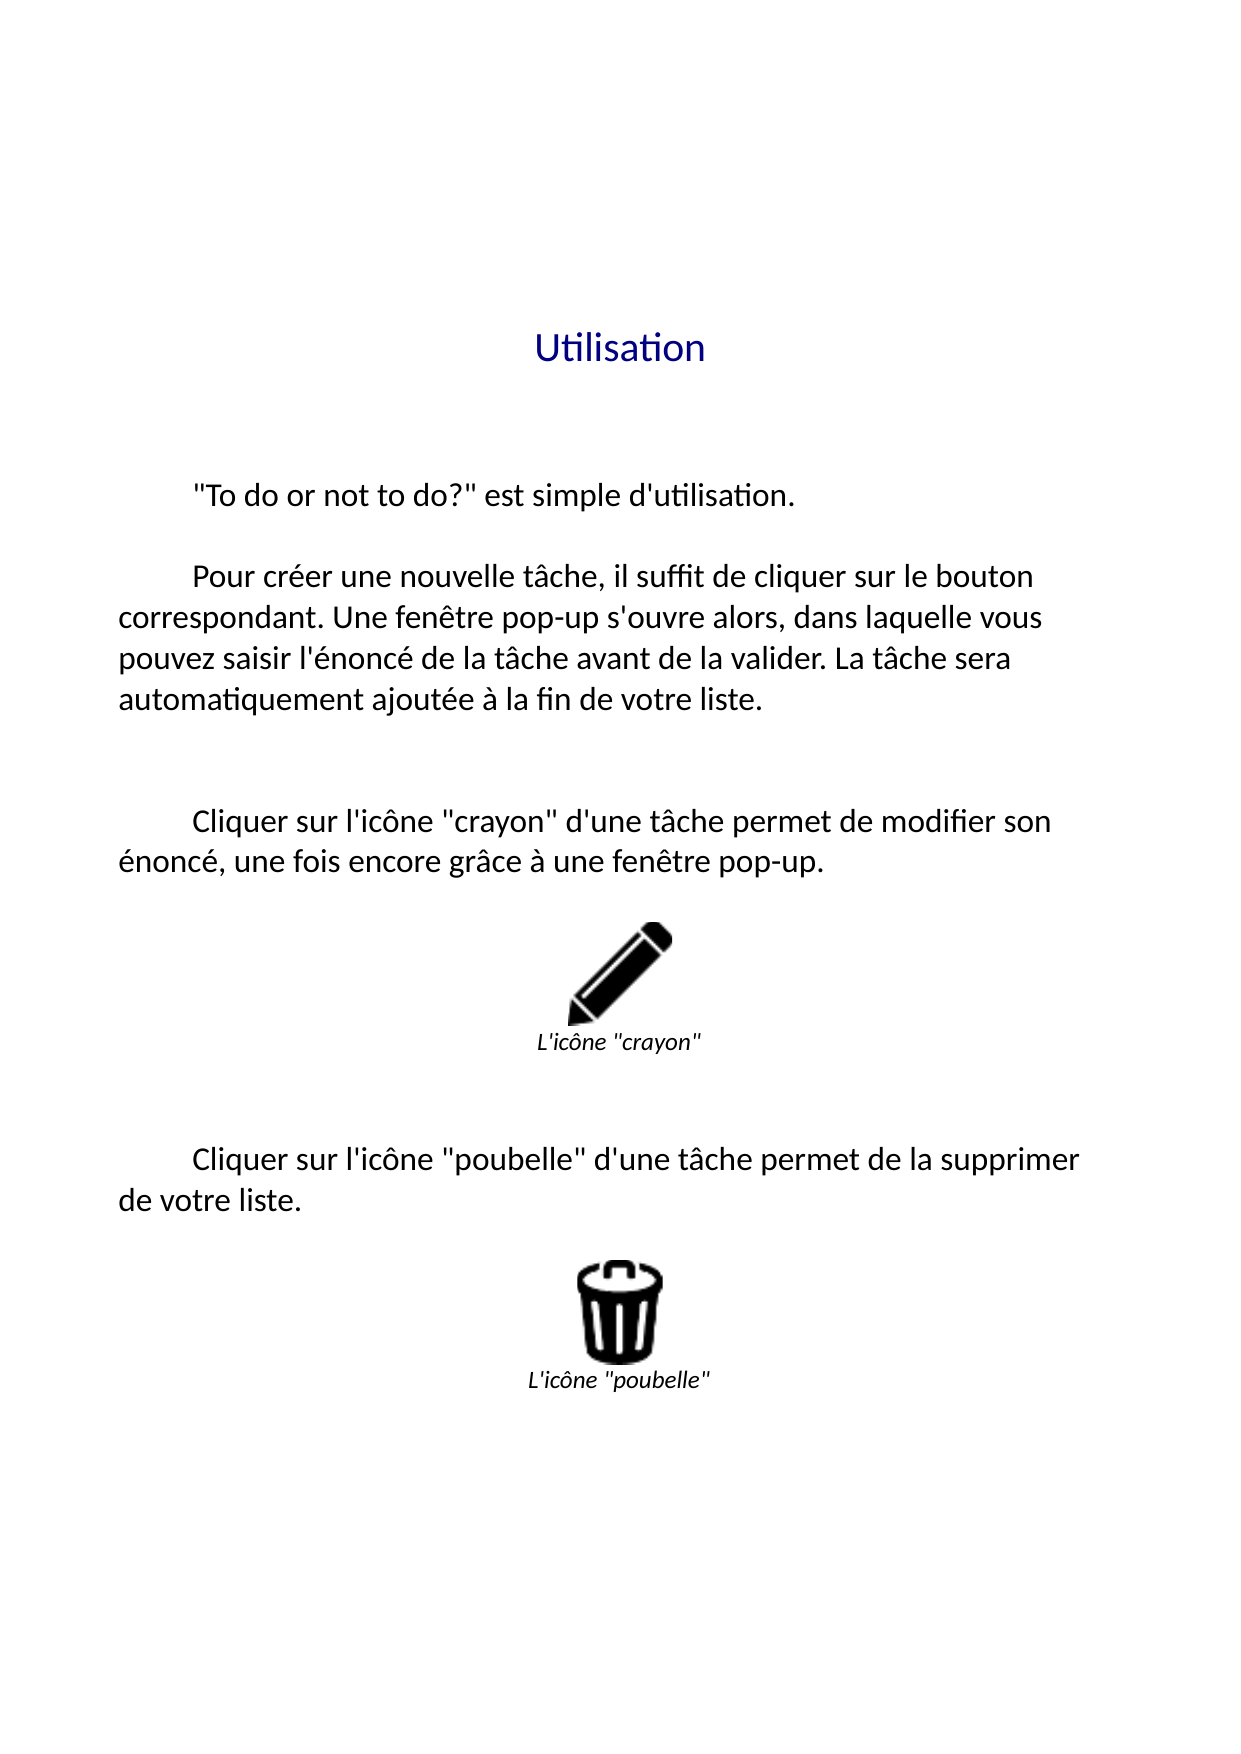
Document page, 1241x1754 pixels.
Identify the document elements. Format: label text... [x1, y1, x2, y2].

picture [568, 922, 673, 1026]
text Cliquer sur l'icône "crayon" d'une tâche permet de modifier son énoncé, une fois encore grâce à une fenêtre pop-up. [118, 800, 1122, 881]
text Utilisation [118, 321, 1122, 372]
text Pour créer une nouvelle tâche, il suffit de cliquer sur le bouton correspondant. Une fenêtre pop-up s'ouvre alors, dans laquelle vous pouvez saisir l'énoncé de la tâche avant de la valider. La tâche sera automatiquement ajoutée à la fin de votre liste. [118, 555, 1122, 718]
text L'icône "poubelle" [118, 1260, 1122, 1395]
picture [577, 1260, 663, 1365]
text "To do or not to do?" est simple d'utilisation. [118, 474, 1122, 515]
text Cliquer sur l'icône "poubelle" d'une tâche permet de la supprimer de votre liste. [118, 1138, 1122, 1219]
text L'icône "crayon" [118, 922, 1122, 1057]
